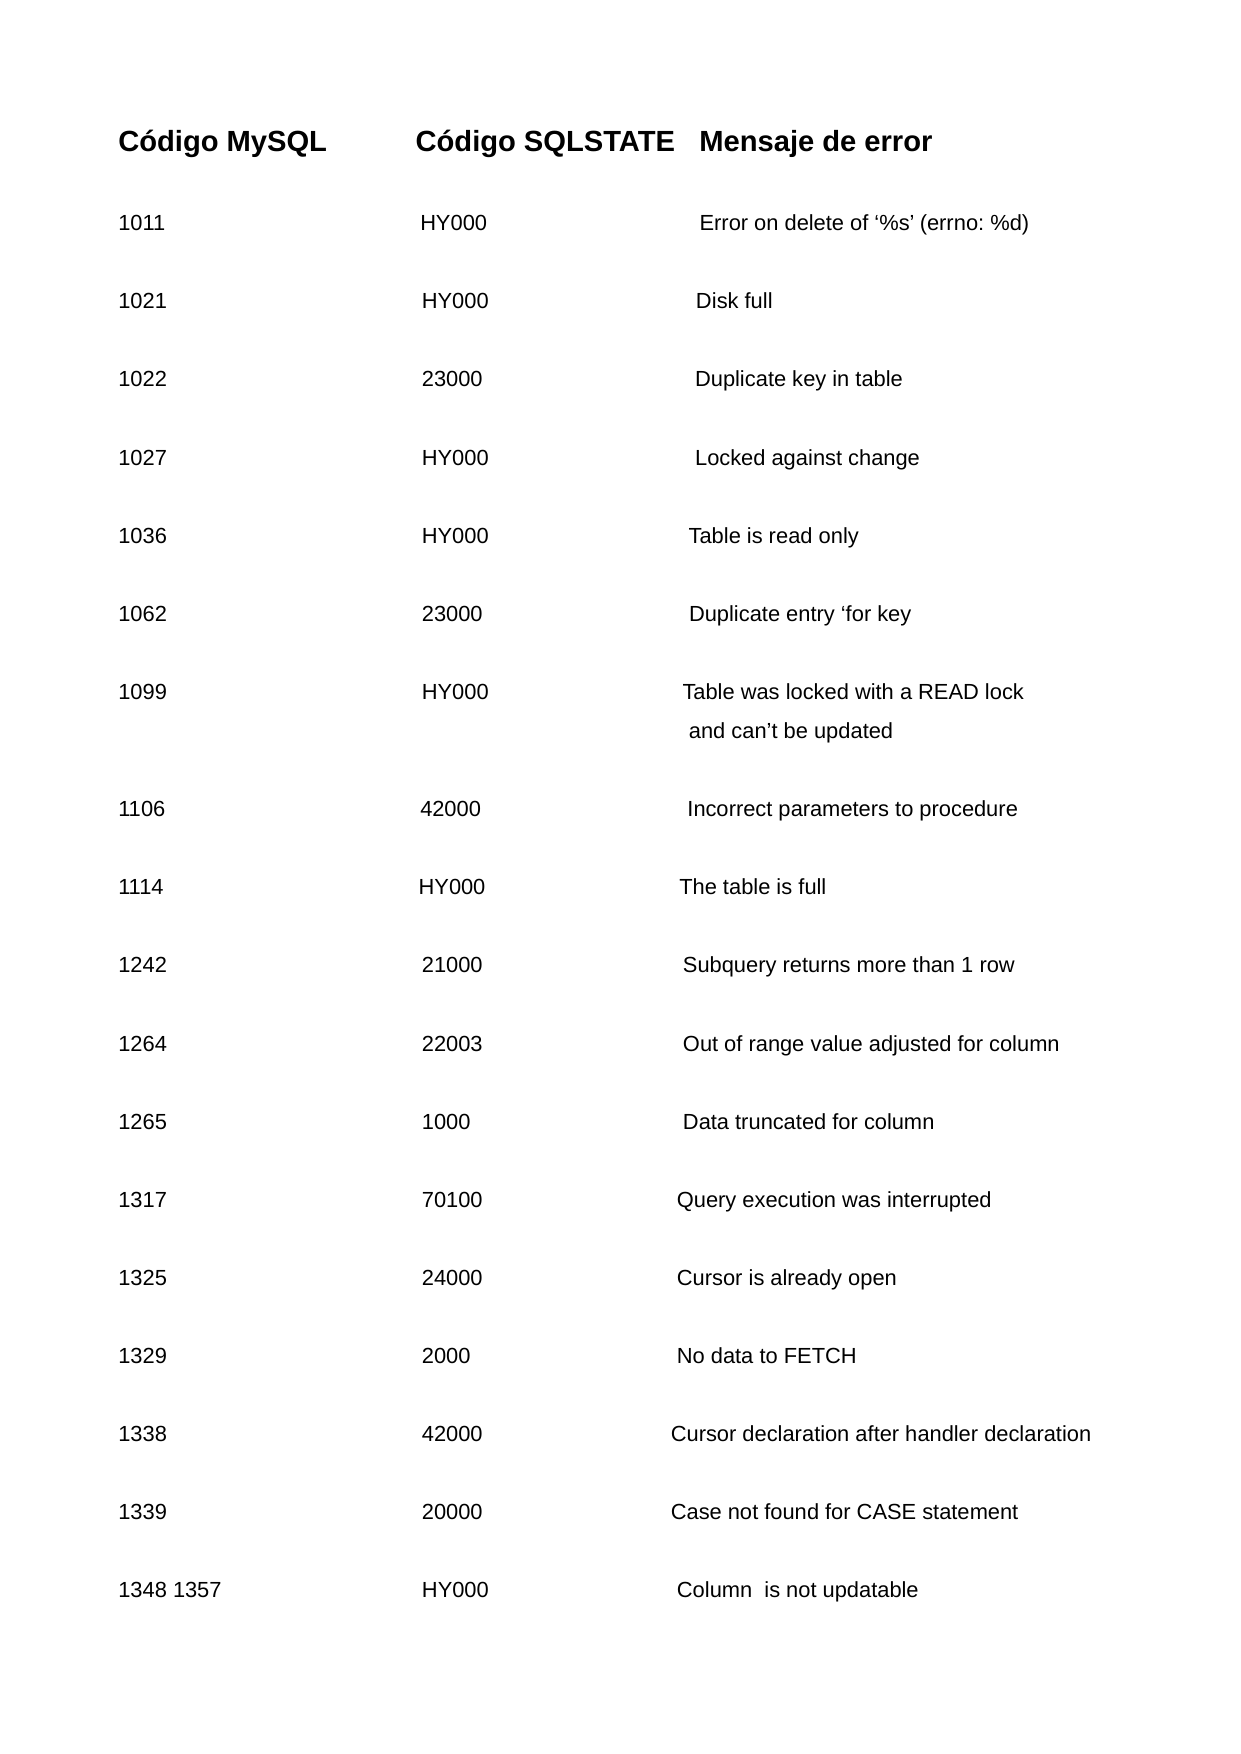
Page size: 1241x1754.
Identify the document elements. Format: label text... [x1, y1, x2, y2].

text 1011 HY000 Error on delete of ‘%s’ (errno: %d) [118, 196, 1122, 235]
text 1027 HY000 Locked against change [118, 431, 1122, 470]
text 1021 HY000 Disk full [118, 274, 1122, 313]
text 1265 1000 Data truncated for column [118, 1095, 1122, 1134]
text 1062 23000 Duplicate entry ‘for key [118, 587, 1122, 626]
text 1106 42000 Incorrect parameters to procedure [118, 782, 1122, 821]
text 1114 HY000 The table is full [118, 860, 1122, 899]
text 1317 70100 Query execution was interrupted [118, 1173, 1122, 1212]
text 1325 24000 Cursor is already open [118, 1251, 1122, 1290]
text 1264 22003 Out of range value adjusted for column [118, 1017, 1122, 1056]
text 1242 21000 Subquery returns more than 1 row [118, 938, 1122, 977]
text 1338 42000 Cursor declaration after handler declaration [118, 1407, 1122, 1446]
text 1339 20000 Case not found for CASE statement [118, 1485, 1122, 1524]
text 1348 1357 HY000 Column is not updatable [118, 1563, 1122, 1602]
text and can’t be updated [118, 704, 1122, 743]
text Código MySQL Código SQLSTATE Mensaje de error [118, 118, 1122, 157]
text 1329 2000 No data to FETCH [118, 1329, 1122, 1368]
text 1036 HY000 Table is read only [118, 509, 1122, 548]
text 1099 HY000 Table was locked with a READ lock [118, 665, 1122, 704]
text 1022 23000 Duplicate key in table [118, 352, 1122, 392]
